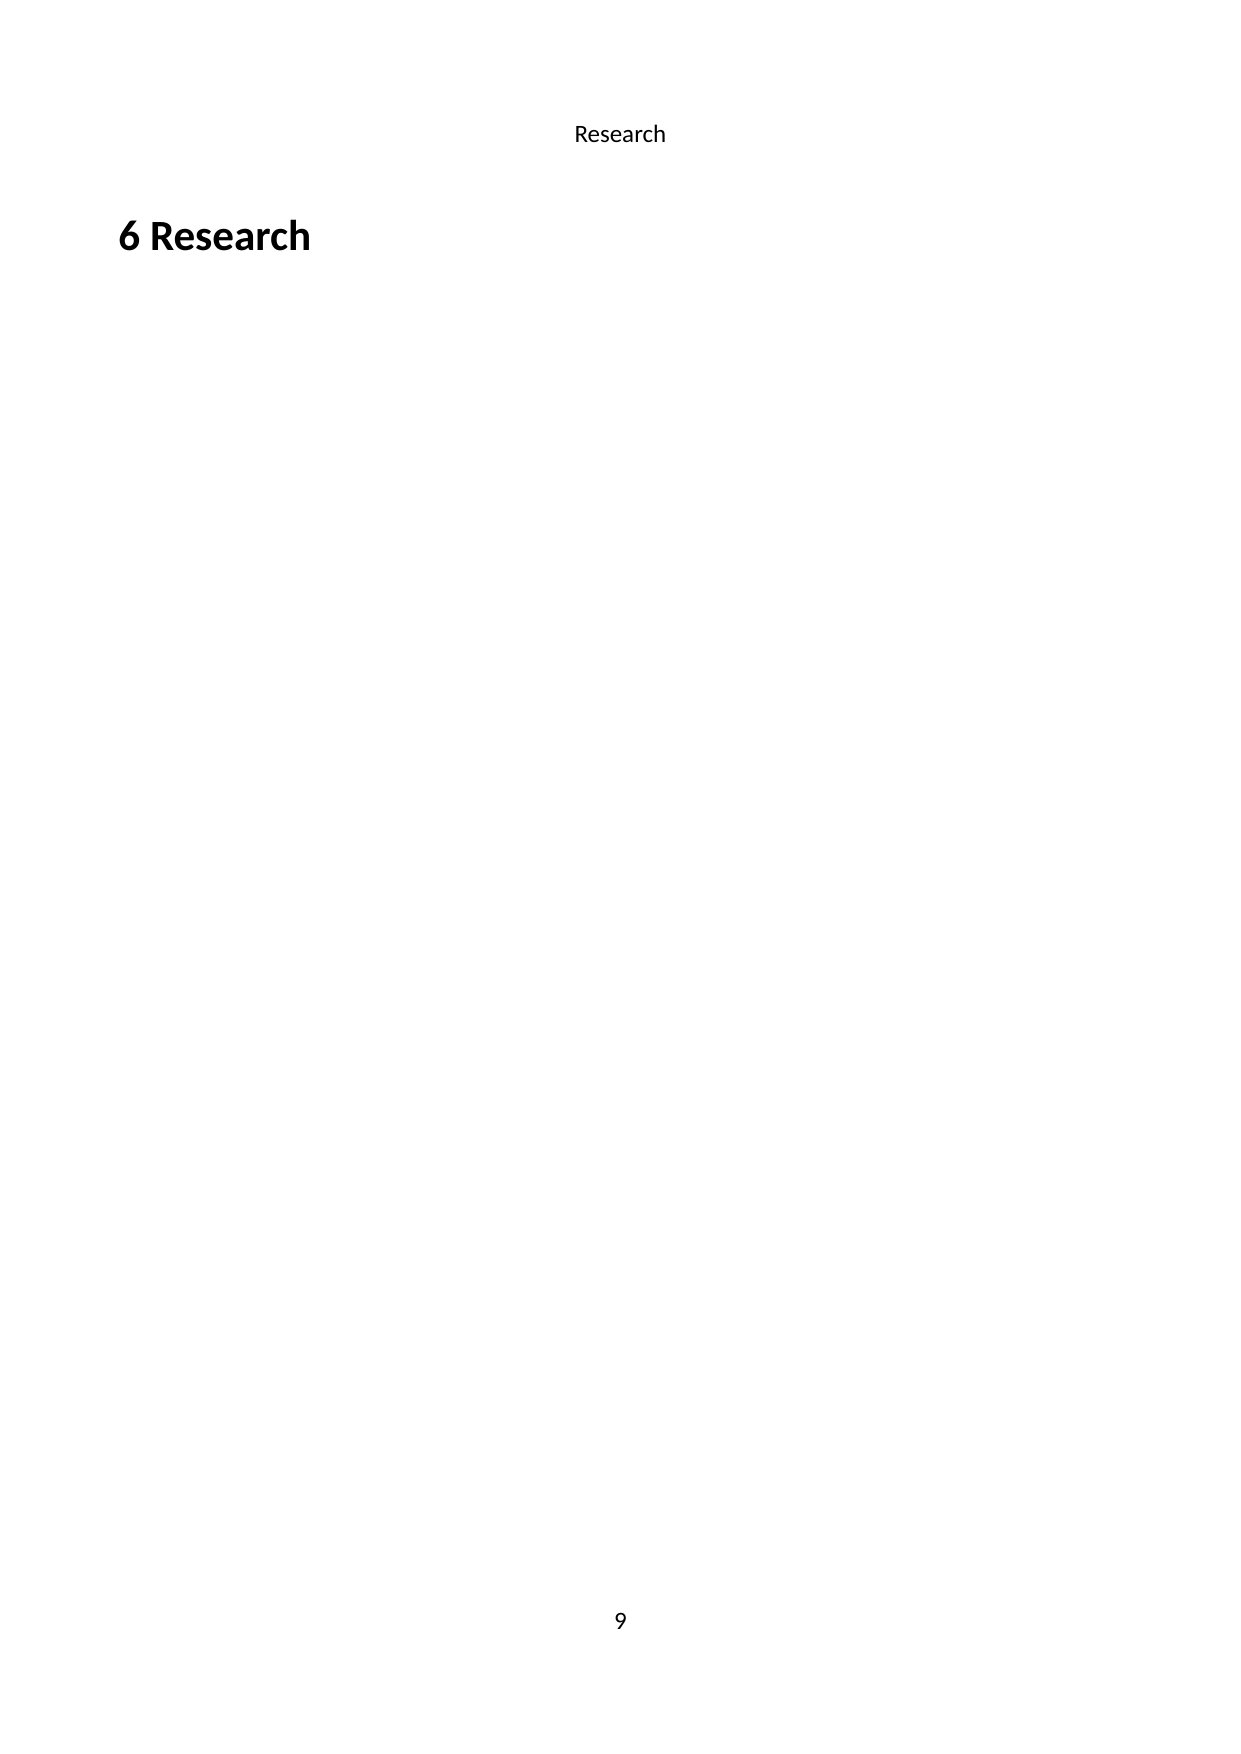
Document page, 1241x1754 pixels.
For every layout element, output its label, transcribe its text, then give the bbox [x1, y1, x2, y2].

subtitle Research [118, 208, 1122, 261]
